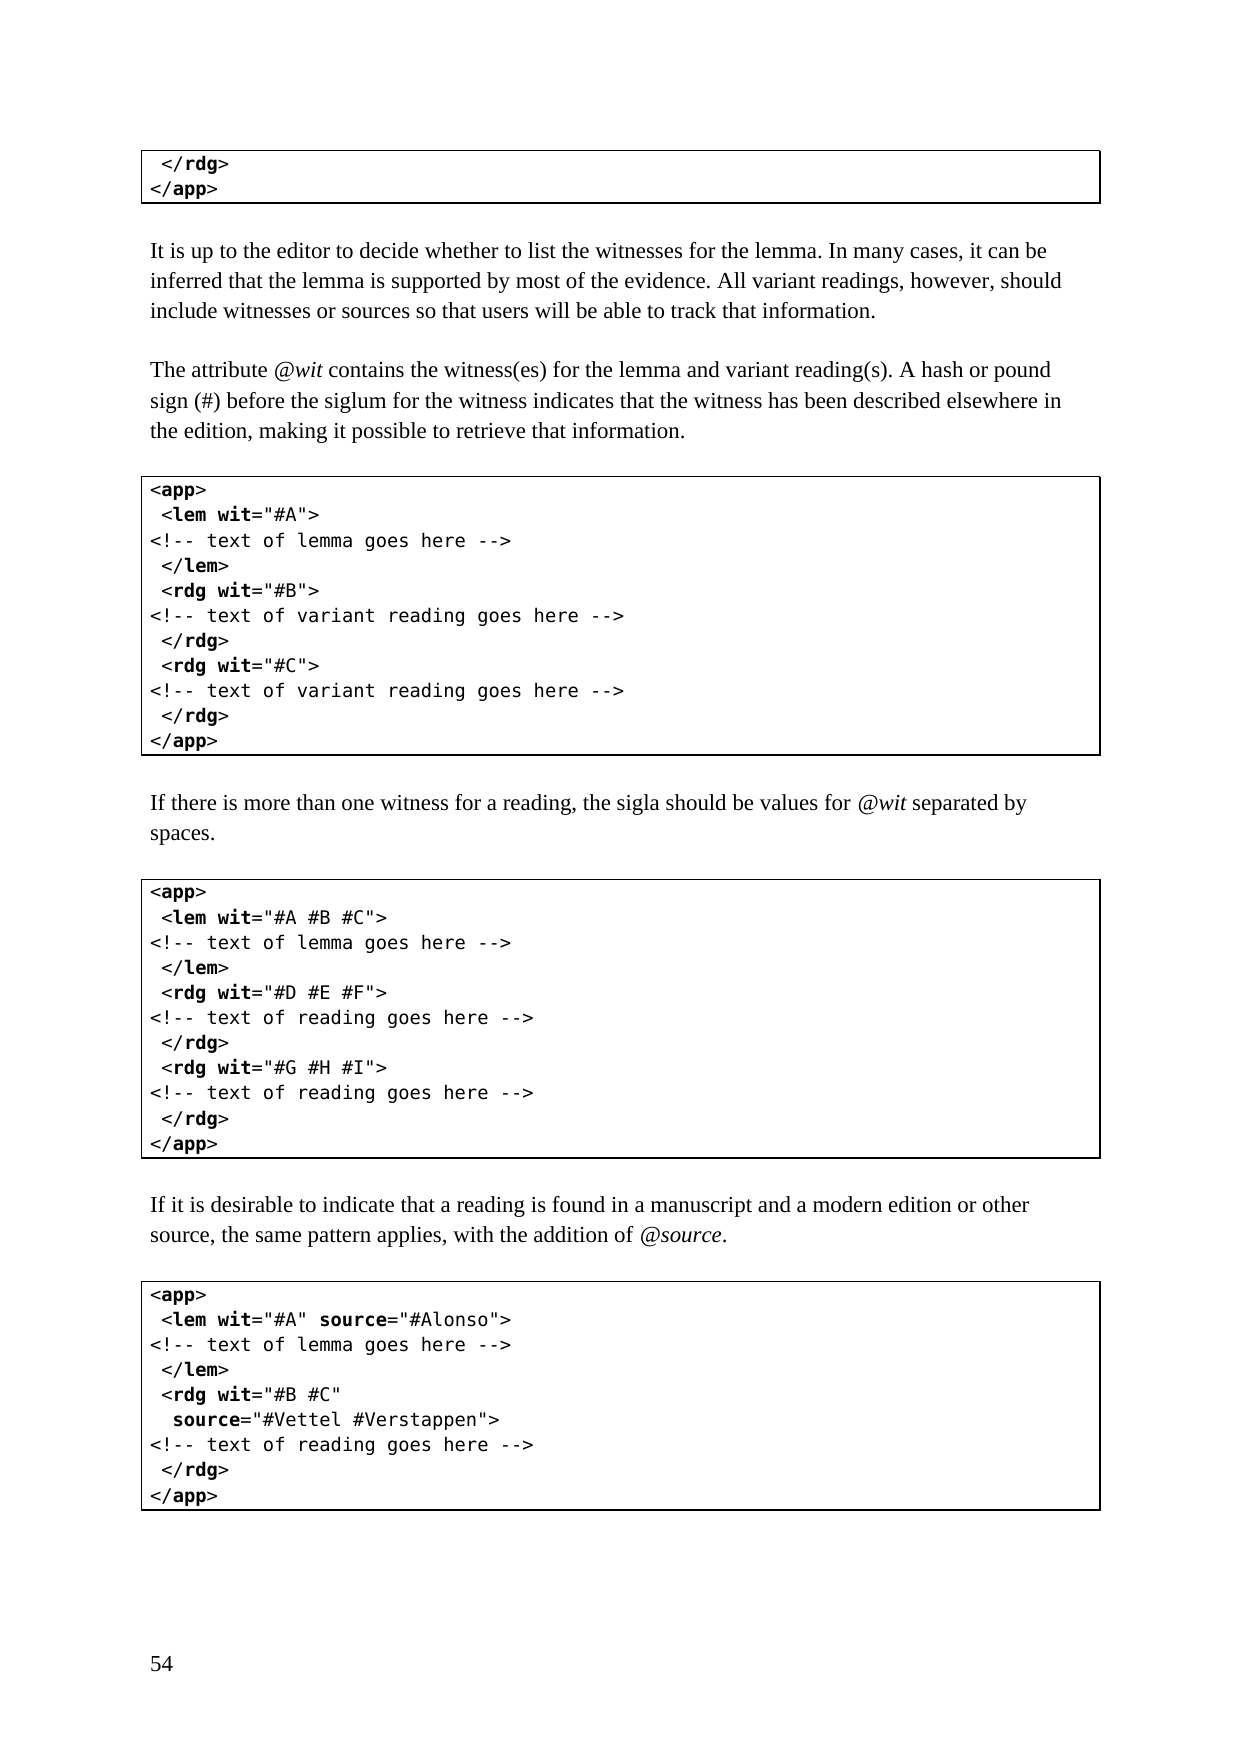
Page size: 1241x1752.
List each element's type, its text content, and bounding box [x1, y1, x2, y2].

text The attribute @wit contains the witness(es) for the lemma and variant reading(s). A hash or pound sign (#) before the siglum for the witness indicates that the witness has been described elsewhere in the edition, making it possible to retrieve that information. [150, 356, 1090, 443]
text </rdg> </app> [142, 151, 1099, 202]
text If it is desirable to indicate that a reading is found in a manuscript and a modern edition or other source, the same pattern applies, with the addition of @source. [150, 1191, 1090, 1248]
text It is up to the editor to decide whether to list the witnesses for the lemma. In many cases, it can be inferred that the lemma is supported by most of the evidence. All variant readings, however, should include witnesses or sources so that users will be able to track that information. [150, 237, 1090, 323]
text <app> <lem wit="#A"> <!-- text of lemma goes here --> </lem> <rdg wit="#B"> <!-- text of variant reading goes here --> </rdg> <rdg wit="#C"> <!-- text of variant reading goes here --> </rdg> </app> [142, 477, 1099, 754]
text <app> <lem wit="#A #B #C"> <!-- text of lemma goes here --> </lem> <rdg wit="#D #E #F"> <!-- text of reading goes here --> </rdg> <rdg wit="#G #H #I"> <!-- text of reading goes here --> </rdg> </app> [142, 880, 1099, 1157]
text <app> <lem wit="#A" source="#Alonso"> <!-- text of lemma goes here --> </lem> <rdg wit="#B #C" source="#Vettel #Verstappen"> <!-- text of reading goes here --> </rdg> </app> [142, 1282, 1099, 1509]
text If there is more than one witness for a reading, the sigla should be values for @wit separated by spaces. [150, 789, 1090, 845]
